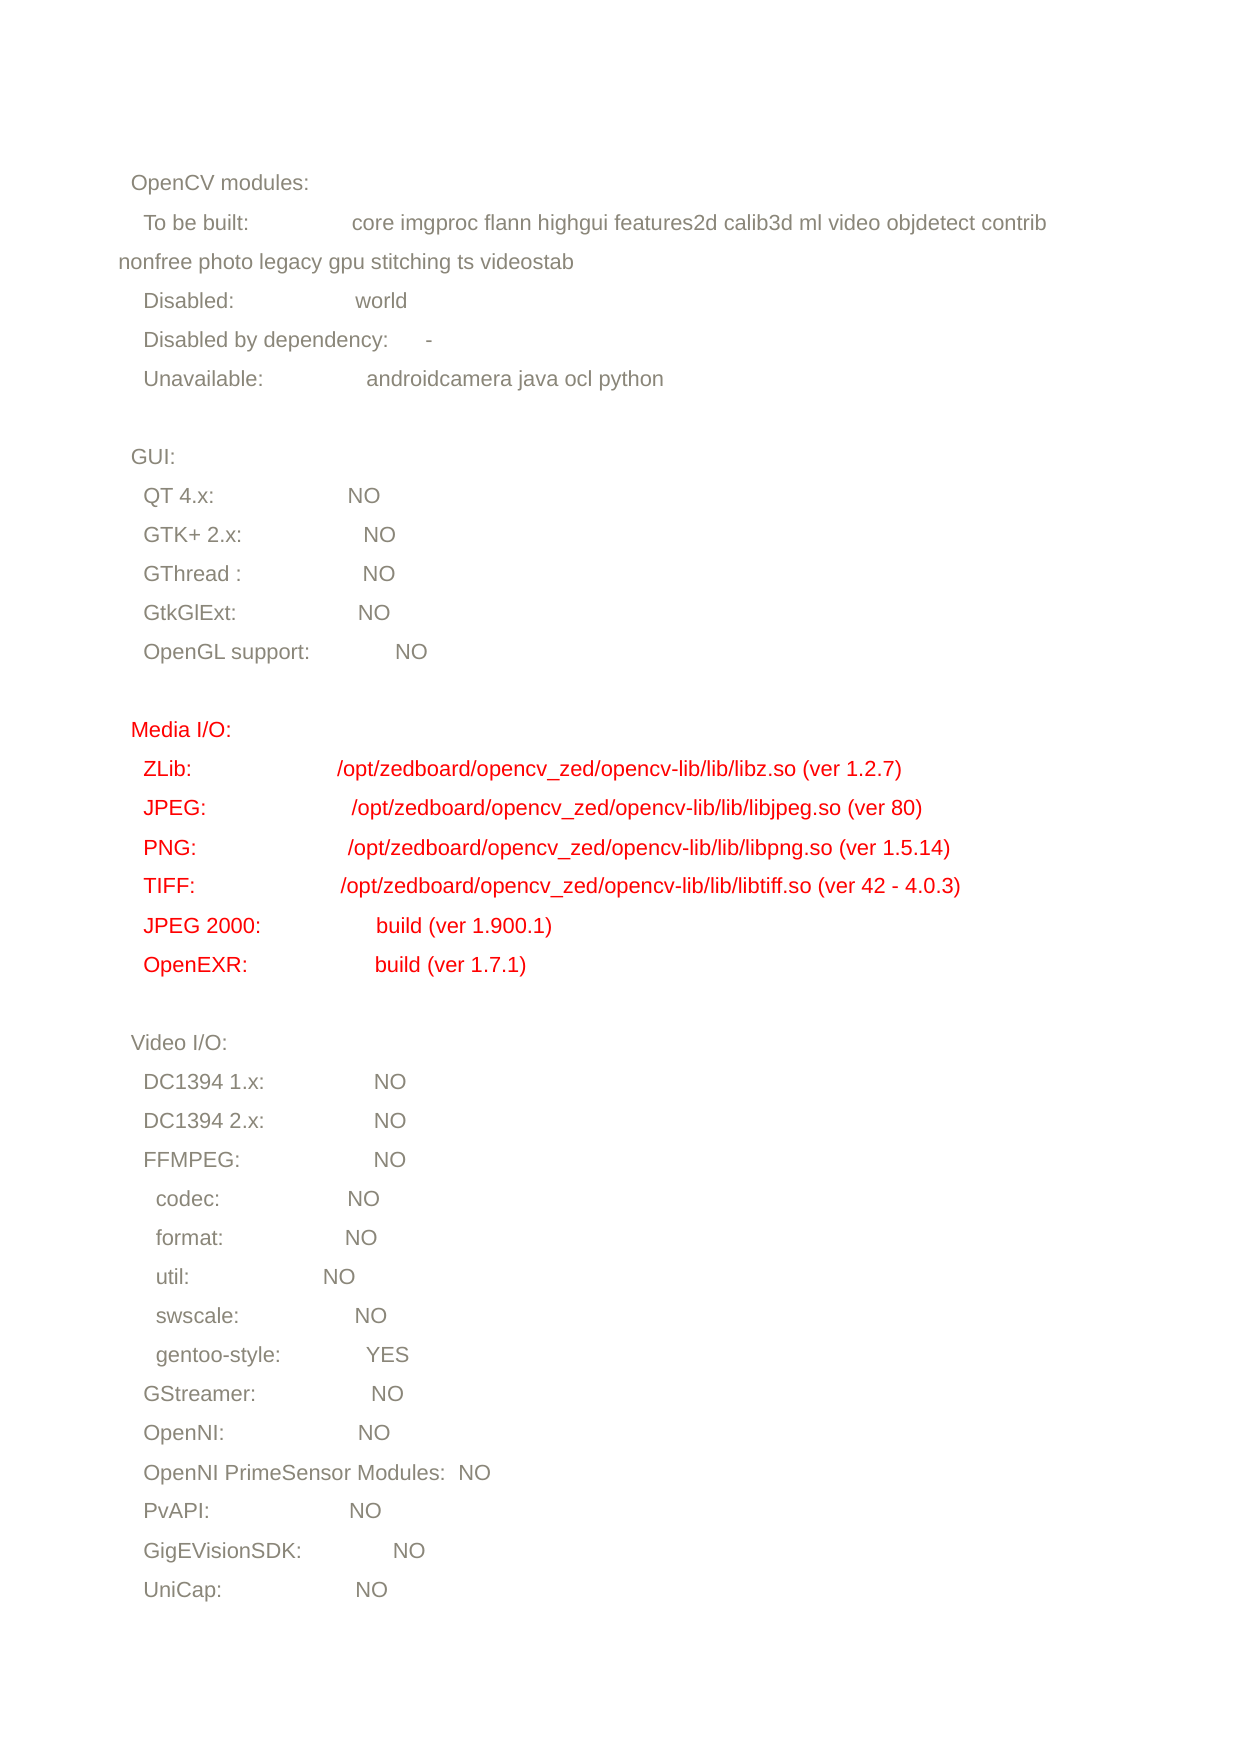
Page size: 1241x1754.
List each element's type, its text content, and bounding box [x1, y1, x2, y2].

text QT 4.x: NO [118, 470, 1122, 509]
text codec: NO [118, 1173, 1122, 1212]
text GStreamer: NO [118, 1368, 1122, 1407]
text OpenEXR: build (ver 1.7.1) [118, 938, 1122, 977]
text TIFF: /opt/zedboard/opencv_zed/opencv-lib/lib/libtiff.so (ver 42 - 4.0.3) [118, 860, 1122, 899]
text GtkGlExt: NO [118, 587, 1122, 626]
text Unavailable: androidcamera java ocl python [118, 352, 1122, 392]
text DC1394 1.x: NO [118, 1056, 1122, 1095]
text Media I/O: [118, 704, 1122, 743]
text UniCap: NO [118, 1563, 1122, 1602]
text GThread : NO [118, 548, 1122, 587]
text Disabled: world [118, 274, 1122, 313]
text JPEG 2000: build (ver 1.900.1) [118, 899, 1122, 938]
text ZLib: /opt/zedboard/opencv_zed/opencv-lib/lib/libz.so (ver 1.2.7) [118, 743, 1122, 782]
text util: NO [118, 1251, 1122, 1290]
text gentoo-style: YES [118, 1329, 1122, 1368]
text OpenCV modules: [118, 157, 1122, 196]
text DC1394 2.x: NO [118, 1095, 1122, 1134]
text GigEVisionSDK: NO [118, 1524, 1122, 1563]
text To be built: core imgproc flann highgui features2d calib3d ml video objdetect contrib nonfree photo legacy gpu stitching ts videostab [118, 196, 1122, 274]
text format: NO [118, 1212, 1122, 1251]
text GUI: [118, 431, 1122, 470]
text PvAPI: NO [118, 1485, 1122, 1524]
text OpenNI PrimeSensor Modules: NO [118, 1446, 1122, 1485]
text JPEG: /opt/zedboard/opencv_zed/opencv-lib/lib/libjpeg.so (ver 80) [118, 782, 1122, 821]
text GTK+ 2.x: NO [118, 509, 1122, 548]
text Disabled by dependency: - [118, 313, 1122, 352]
text Video I/O: [118, 1017, 1122, 1056]
text PNG: /opt/zedboard/opencv_zed/opencv-lib/lib/libpng.so (ver 1.5.14) [118, 821, 1122, 860]
text swscale: NO [118, 1290, 1122, 1329]
text OpenNI: NO [118, 1407, 1122, 1446]
text OpenGL support: NO [118, 626, 1122, 665]
text FFMPEG: NO [118, 1134, 1122, 1173]
